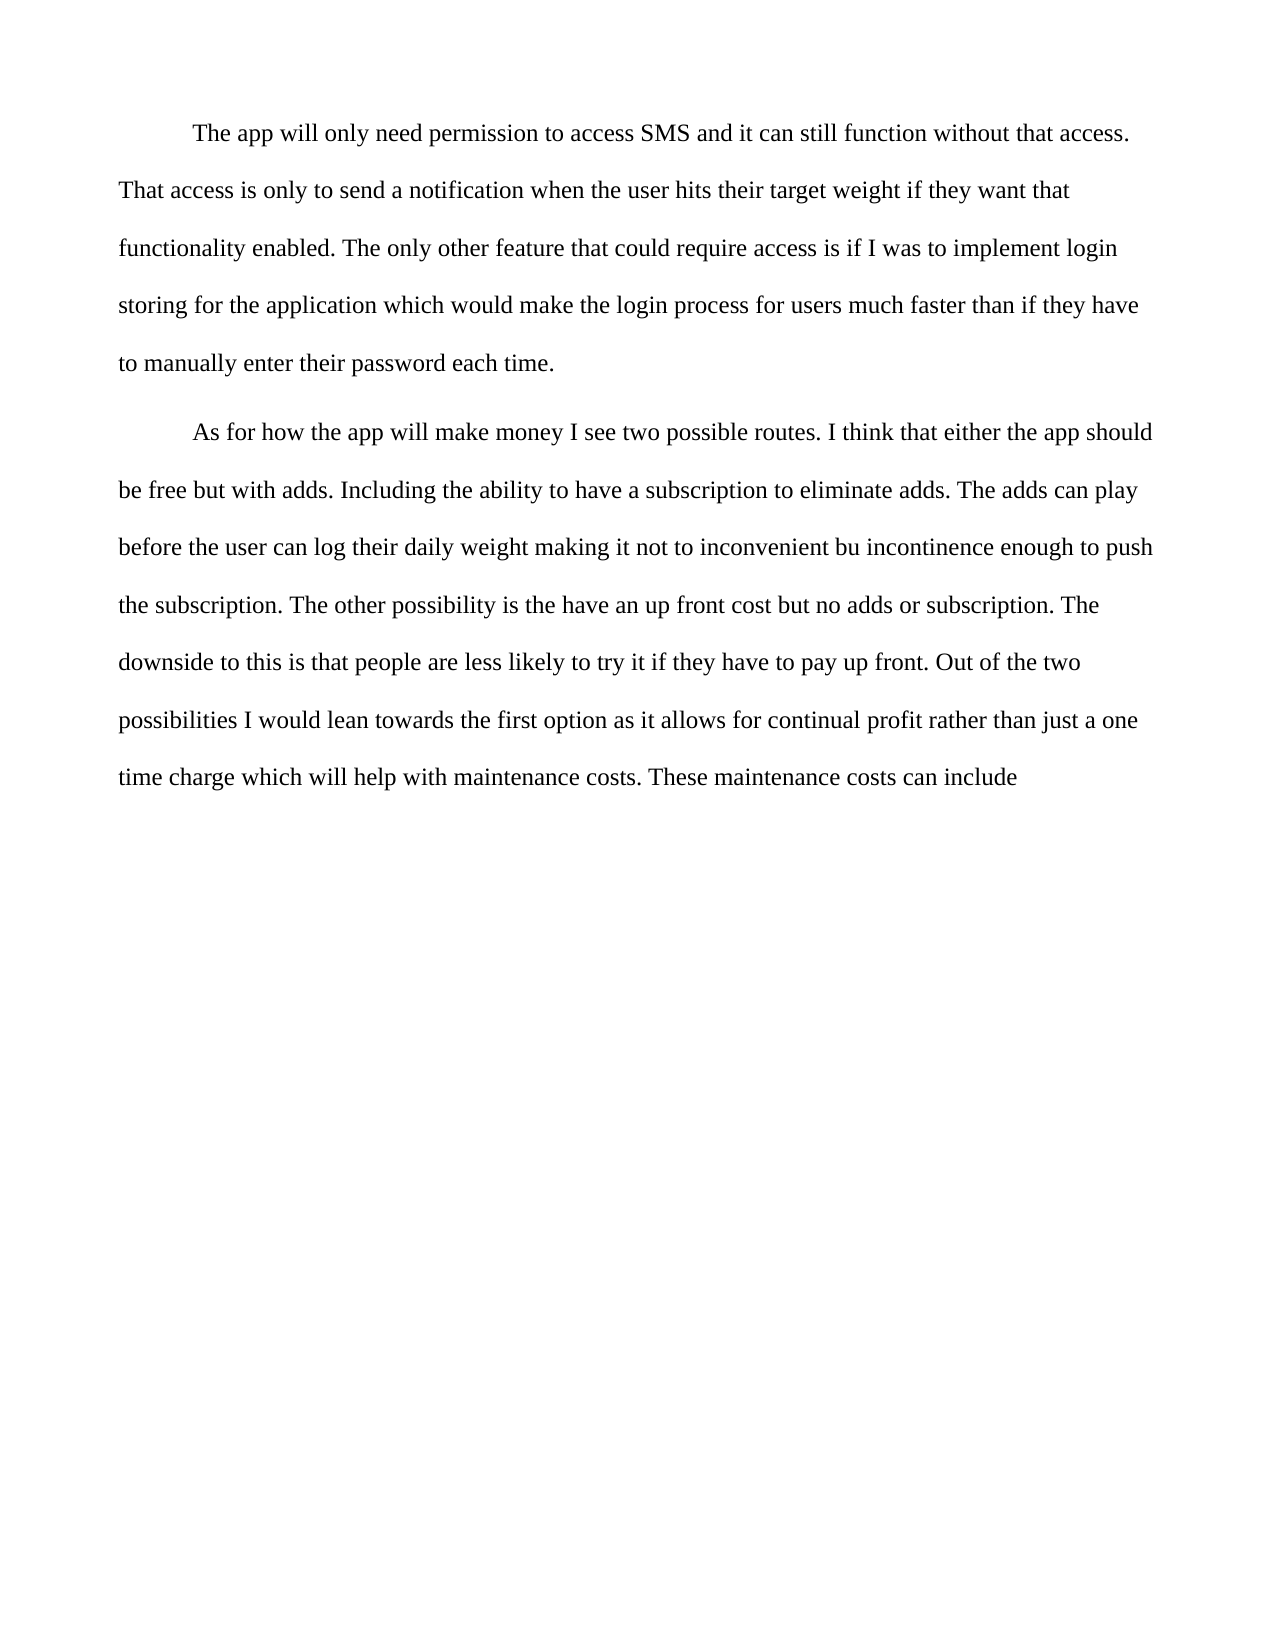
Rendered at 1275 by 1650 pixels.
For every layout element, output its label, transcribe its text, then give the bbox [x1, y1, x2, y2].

text The app will only need permission to access SMS and it can still function without that access. That access is only to send a notification when the user hits their target weight if they want that functionality enabled. The only other feature that could require access is if I was to implement login storing for the application which would make the login process for users much faster than if they have to manually enter their password each time. [118, 118, 1157, 377]
text As for how the app will make money I see two possible routes. I think that either the app should be free but with adds. Including the ability to have a subscription to eliminate adds. The adds can play before the user can log their daily weight making it not to inconvenient bu incontinence enough to push the subscription. The other possibility is the have an up front cost but no adds or subscription. The downside to this is that people are less likely to try it if they have to pay up front. Out of the two possibilities I would lean towards the first option as it allows for continual profit rather than just a one time charge which will help with maintenance costs. These maintenance costs can include [118, 417, 1157, 791]
